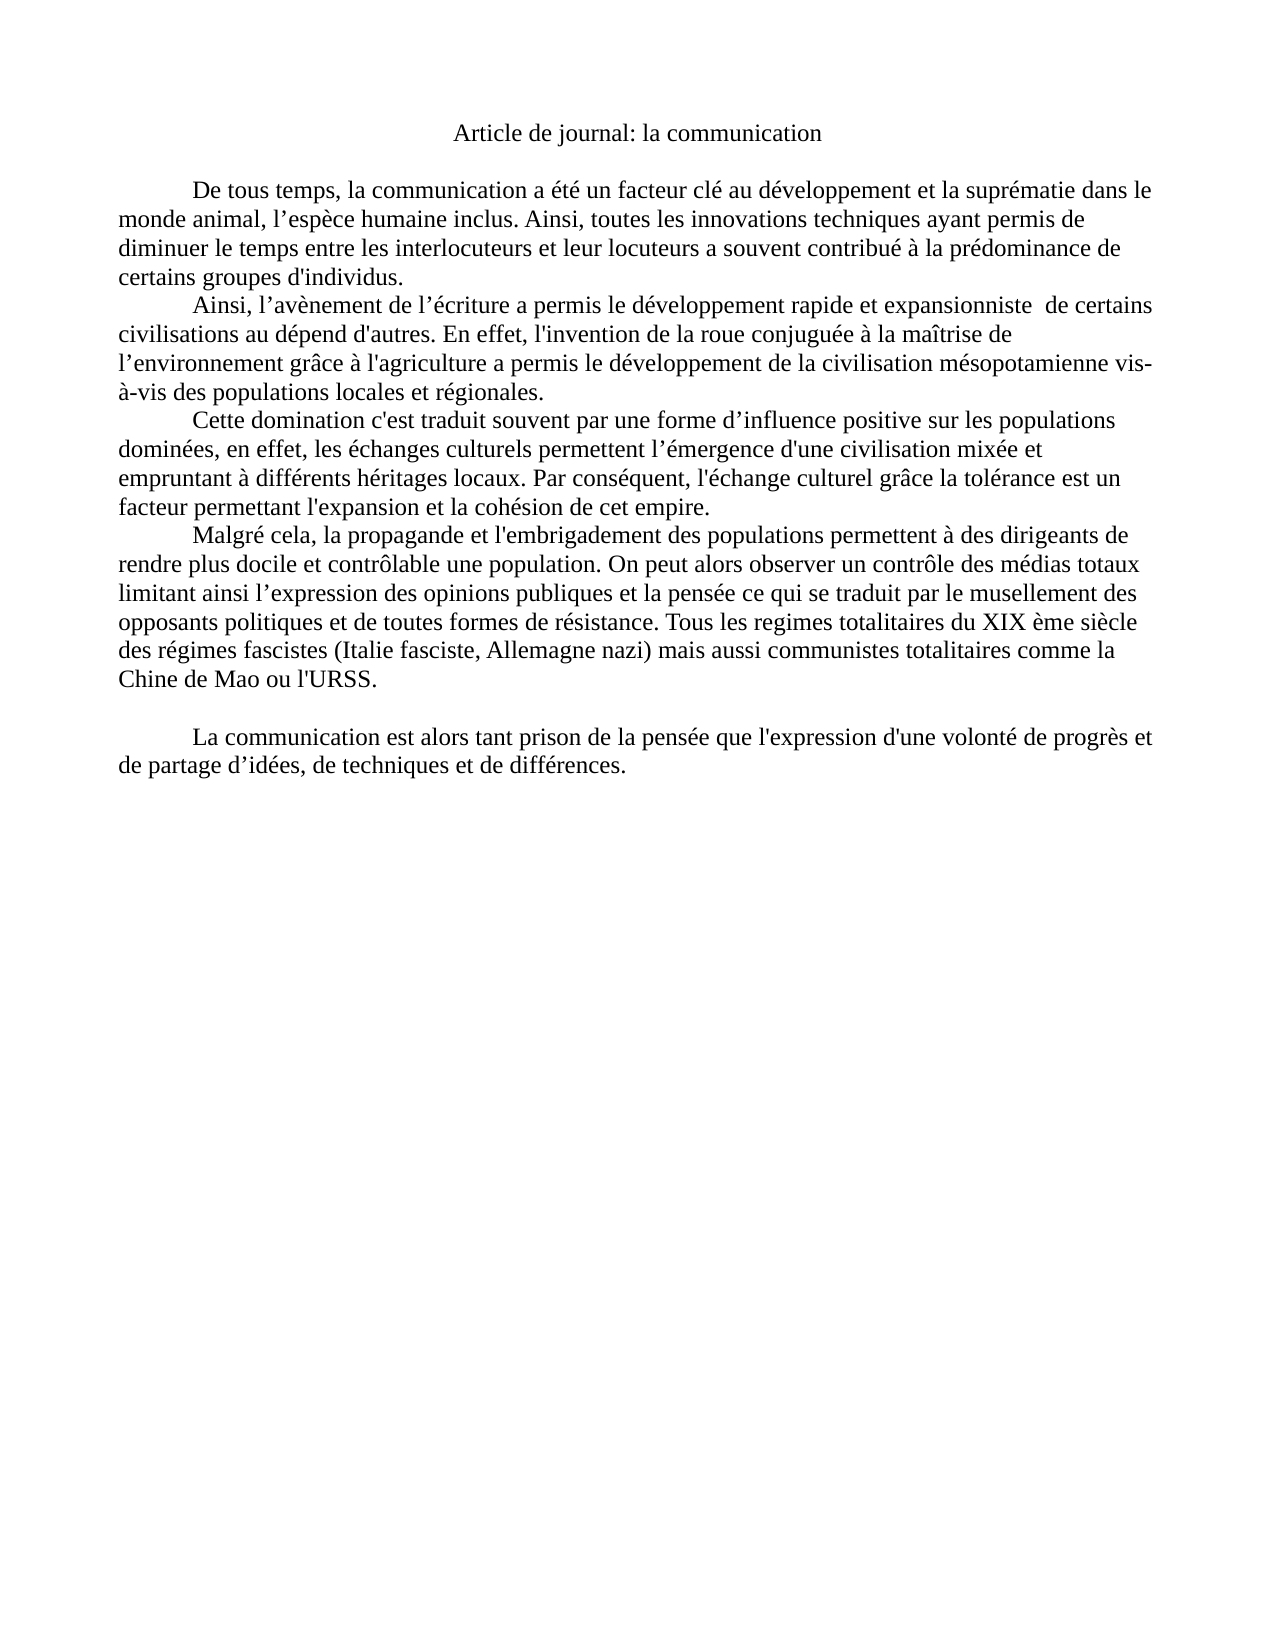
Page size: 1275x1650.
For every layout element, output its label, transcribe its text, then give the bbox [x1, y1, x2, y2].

text La communication est alors tant prison de la pensée que l'expression d'une volonté de progrès et de partage d’idées, de techniques et de différences. [118, 722, 1157, 779]
text De tous temps, la communication a été un facteur clé au développement et la suprématie dans le monde animal, l’espèce humaine inclus. Ainsi, toutes les innovations techniques ayant permis de diminuer le temps entre les interlocuteurs et leur locuteurs a souvent contribué à la prédominance de certains groupes d'individus. [118, 176, 1157, 291]
text Ainsi, l’avènement de l’écriture a permis le développement rapide et expansionniste de certains civilisations au dépend d'autres. En effet, l'invention de la roue conjuguée à la maîtrise de l’environnement grâce à l'agriculture a permis le développement de la civilisation mésopotamienne vis-à-vis des populations locales et régionales. [118, 291, 1157, 406]
text Cette domination c'est traduit souvent par une forme d’influence positive sur les populations dominées, en effet, les échanges culturels permettent l’émergence d'une civilisation mixée et empruntant à différents héritages locaux. Par conséquent, l'échange culturel grâce la tolérance est un facteur permettant l'expansion et la cohésion de cet empire. [118, 406, 1157, 521]
text Article de journal: la communication [118, 118, 1157, 147]
text Malgré cela, la propagande et l'embrigadement des populations permettent à des dirigeants de rendre plus docile et contrôlable une population. On peut alors observer un contrôle des médias totaux limitant ainsi l’expression des opinions publiques et la pensée ce qui se traduit par le musellement des opposants politiques et de toutes formes de résistance. Tous les regimes totalitaires du XIX ème siècle des régimes fascistes (Italie fasciste, Allemagne nazi) mais aussi communistes totalitaires comme la Chine de Mao ou l'URSS. [118, 521, 1157, 693]
